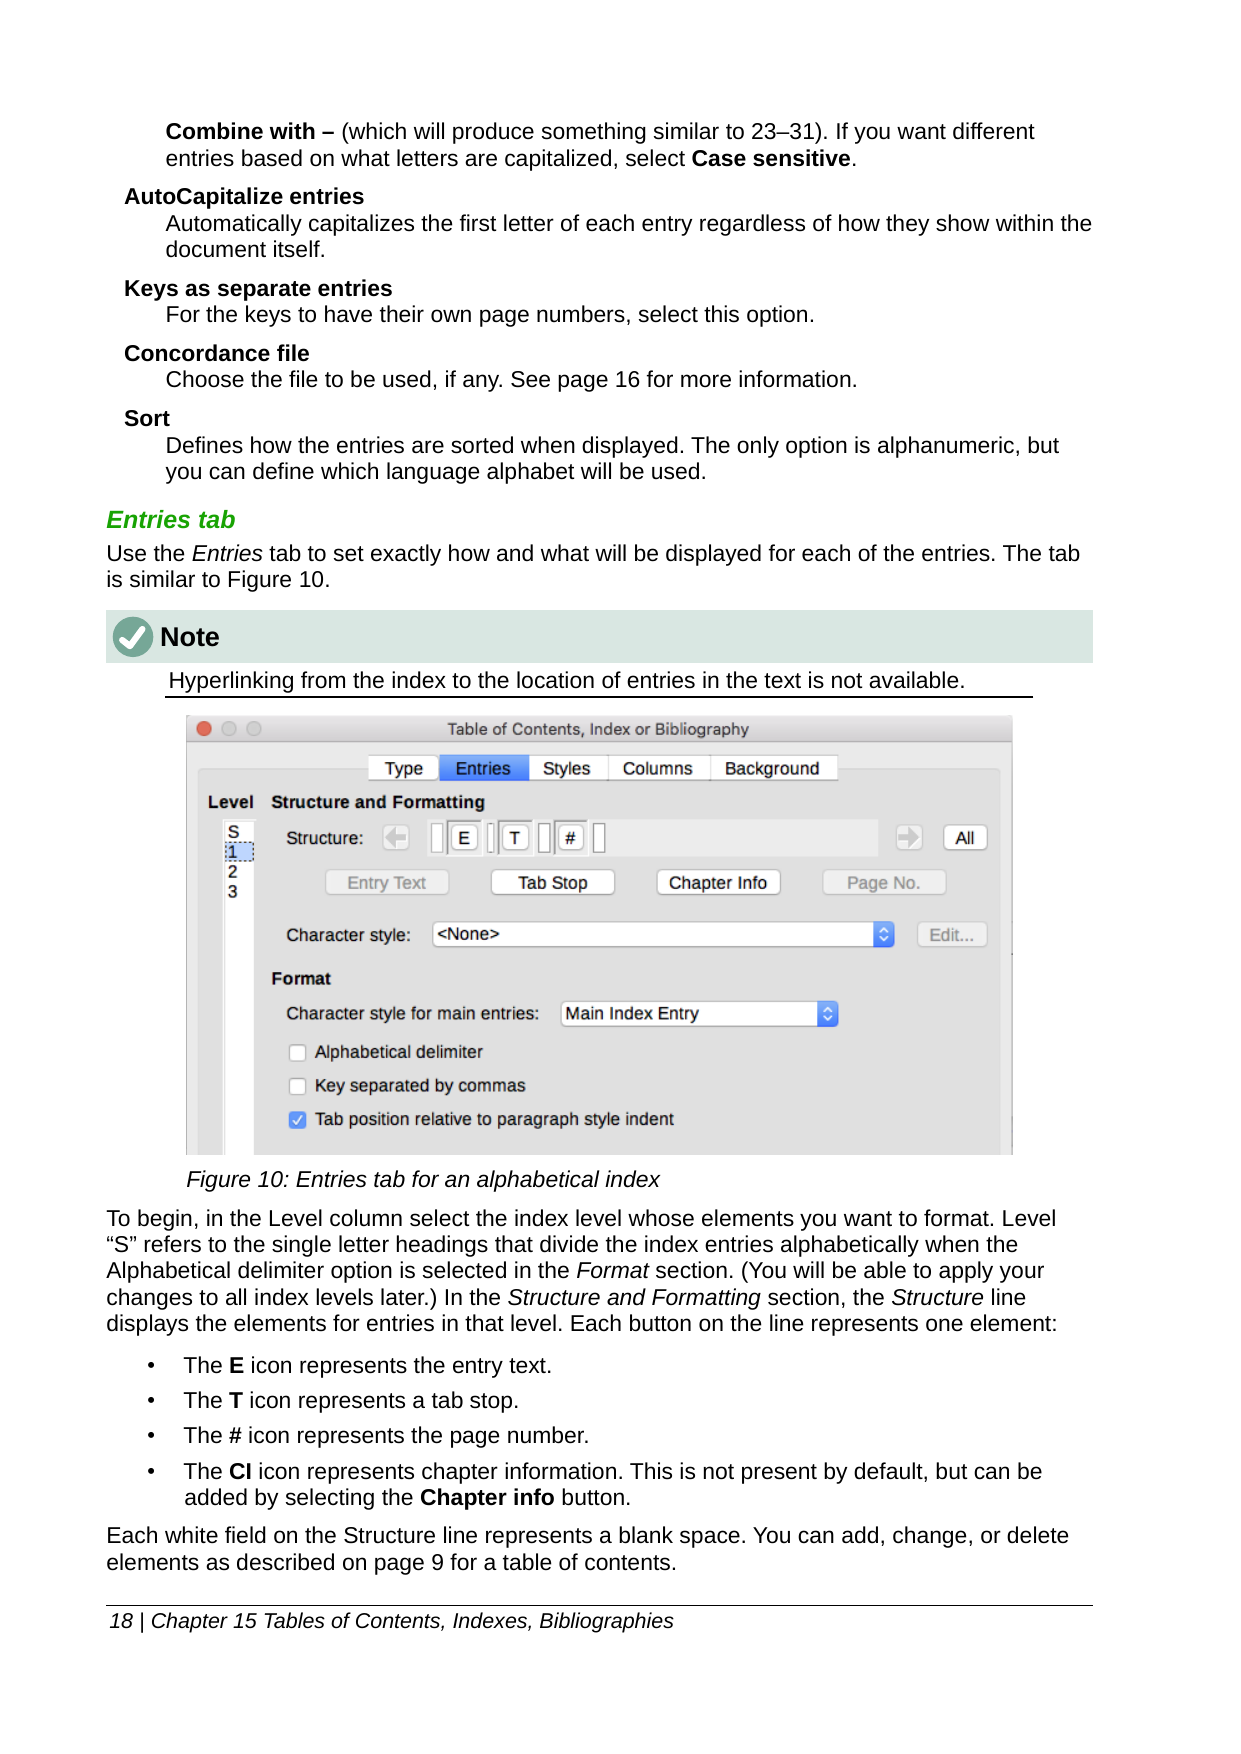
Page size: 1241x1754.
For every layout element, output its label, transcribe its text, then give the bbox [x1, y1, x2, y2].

text Choose the file to be used, if any. See page 16 for more information. [165, 366, 1093, 393]
text For the keys to have their own page numbers, select this option. [165, 301, 1093, 328]
subtitle Entries tab [106, 505, 1093, 534]
text Combine with – (which will produce something similar to 23–31). If you want different entries based on what letters are capitalized, select Case sensitive. [165, 118, 1093, 171]
list The # icon represents the page number. [144, 1419, 1093, 1449]
list The T icon represents a tab stop. [144, 1384, 1093, 1413]
picture [186, 715, 1013, 1155]
text Keys as separate entries [124, 275, 1093, 301]
text Concordance file [124, 340, 1093, 366]
text Defines how the entries are sorted when displayed. The only option is alphanumeric, but you can define which language alphabet will be used. [165, 432, 1093, 484]
list The CI icon represents chapter information. This is not present by default, but can be added by selecting the Chapter info button. [144, 1455, 1093, 1513]
subtitle Note [106, 610, 1093, 663]
text Hyperlinking from the index to the location of entries in the text is not available. [165, 663, 1033, 696]
text Each white field on the Structure line represents a blank space. You can add, change, or delete elements as described on page 9 for a table of contents. [106, 1522, 1093, 1575]
text Use the Entries tab to set exactly how and what will be displayed for each of the entries. The tab is similar to Figure 10. [106, 540, 1093, 592]
list The E icon represents the entry text. [144, 1349, 1093, 1378]
text AutoCapitalize entries [124, 183, 1093, 210]
list To begin, in the Level column select the index level whose elements you want to format. Level “S” refers to the single letter headings that divide the index entries alphabetically when the Alphabetical delimiter option is selected in the Format section. (You will be able to apply your changes to all index levels later.) In the Structure and Formatting section, the Structure line displays the elements for entries in that level. Each button on the line represents one element: [106, 1205, 1093, 1337]
text Automatically capitalizes the first letter of each entry regardless of how they show within the document itself. [165, 210, 1093, 262]
text Sort [124, 405, 1093, 432]
text Figure 10: Entries tab for an alphabetical index [186, 1166, 1013, 1193]
